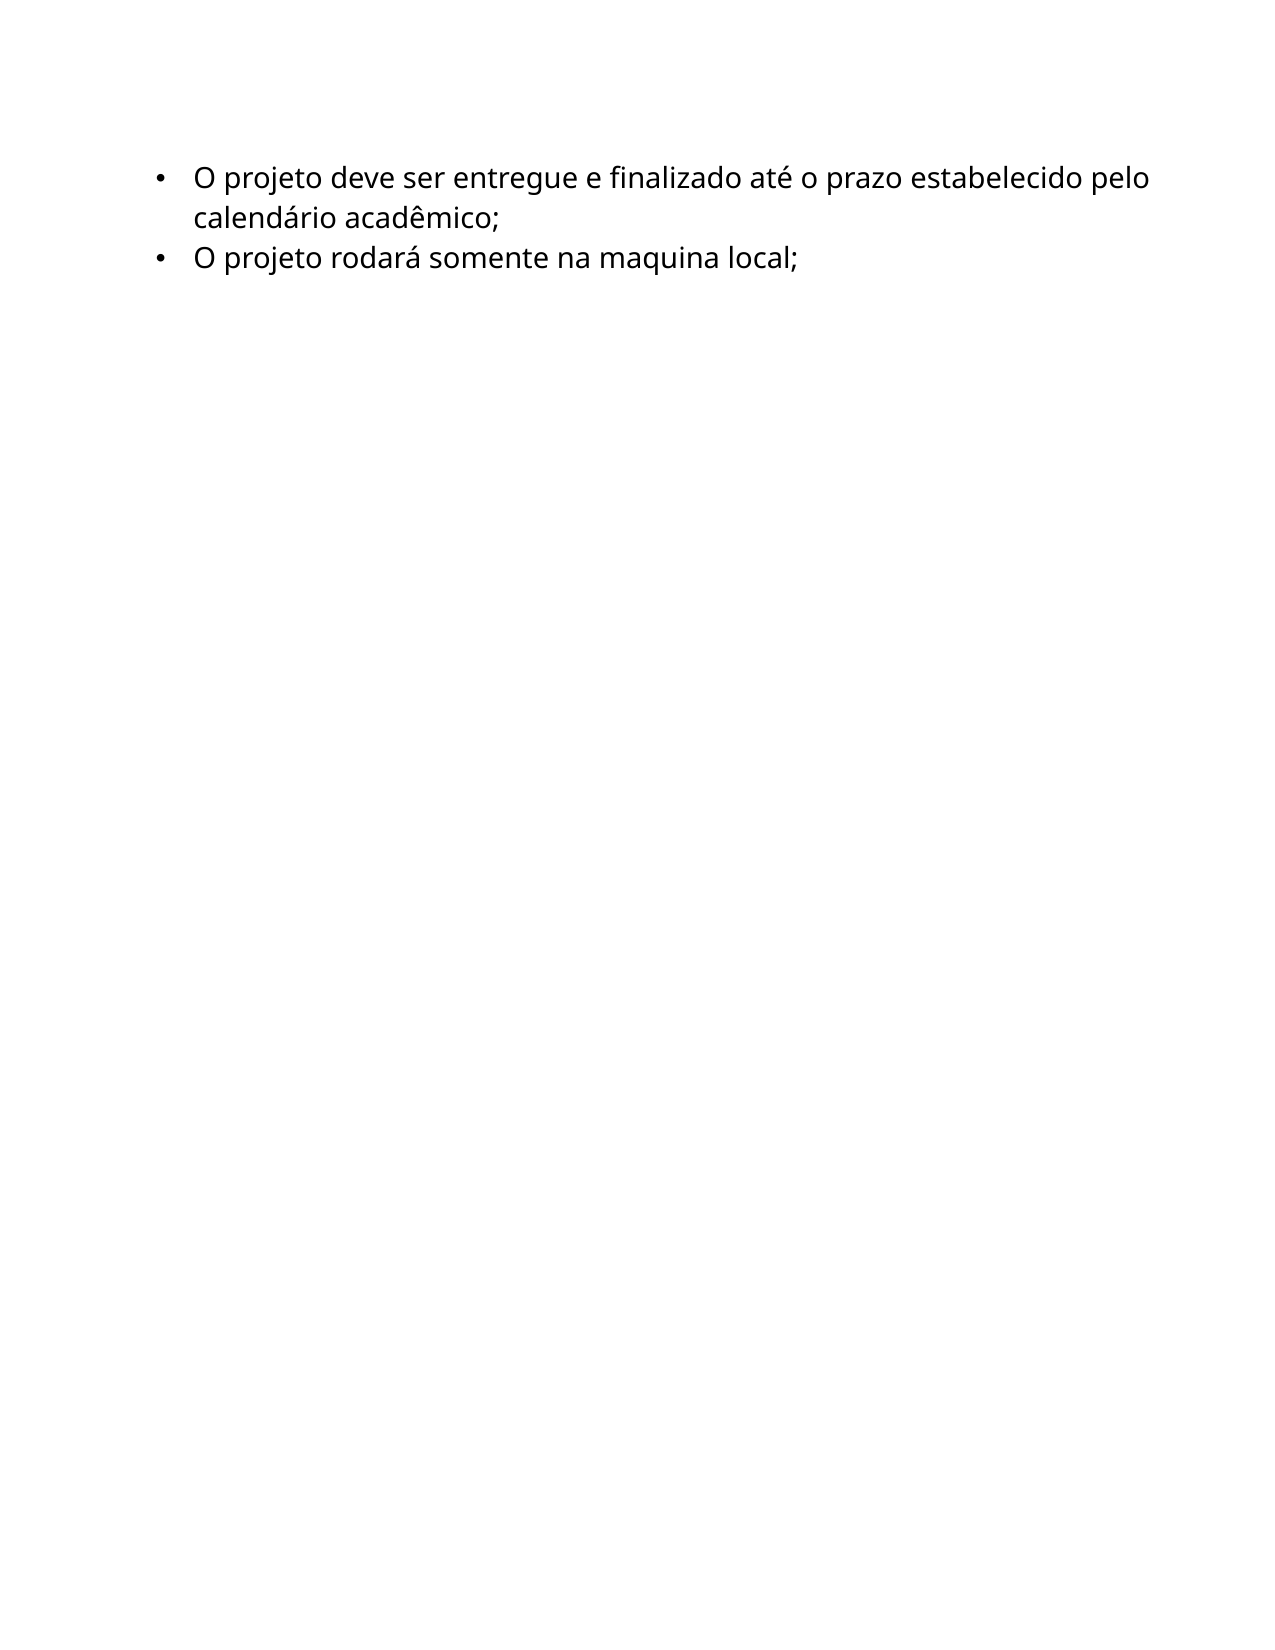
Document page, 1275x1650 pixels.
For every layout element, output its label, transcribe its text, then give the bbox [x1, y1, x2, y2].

list O projeto deve ser entregue e finalizado até o prazo estabelecido pelo calendário acadêmico; [156, 158, 1157, 237]
list O projeto rodará somente na maquina local; [156, 237, 1157, 277]
